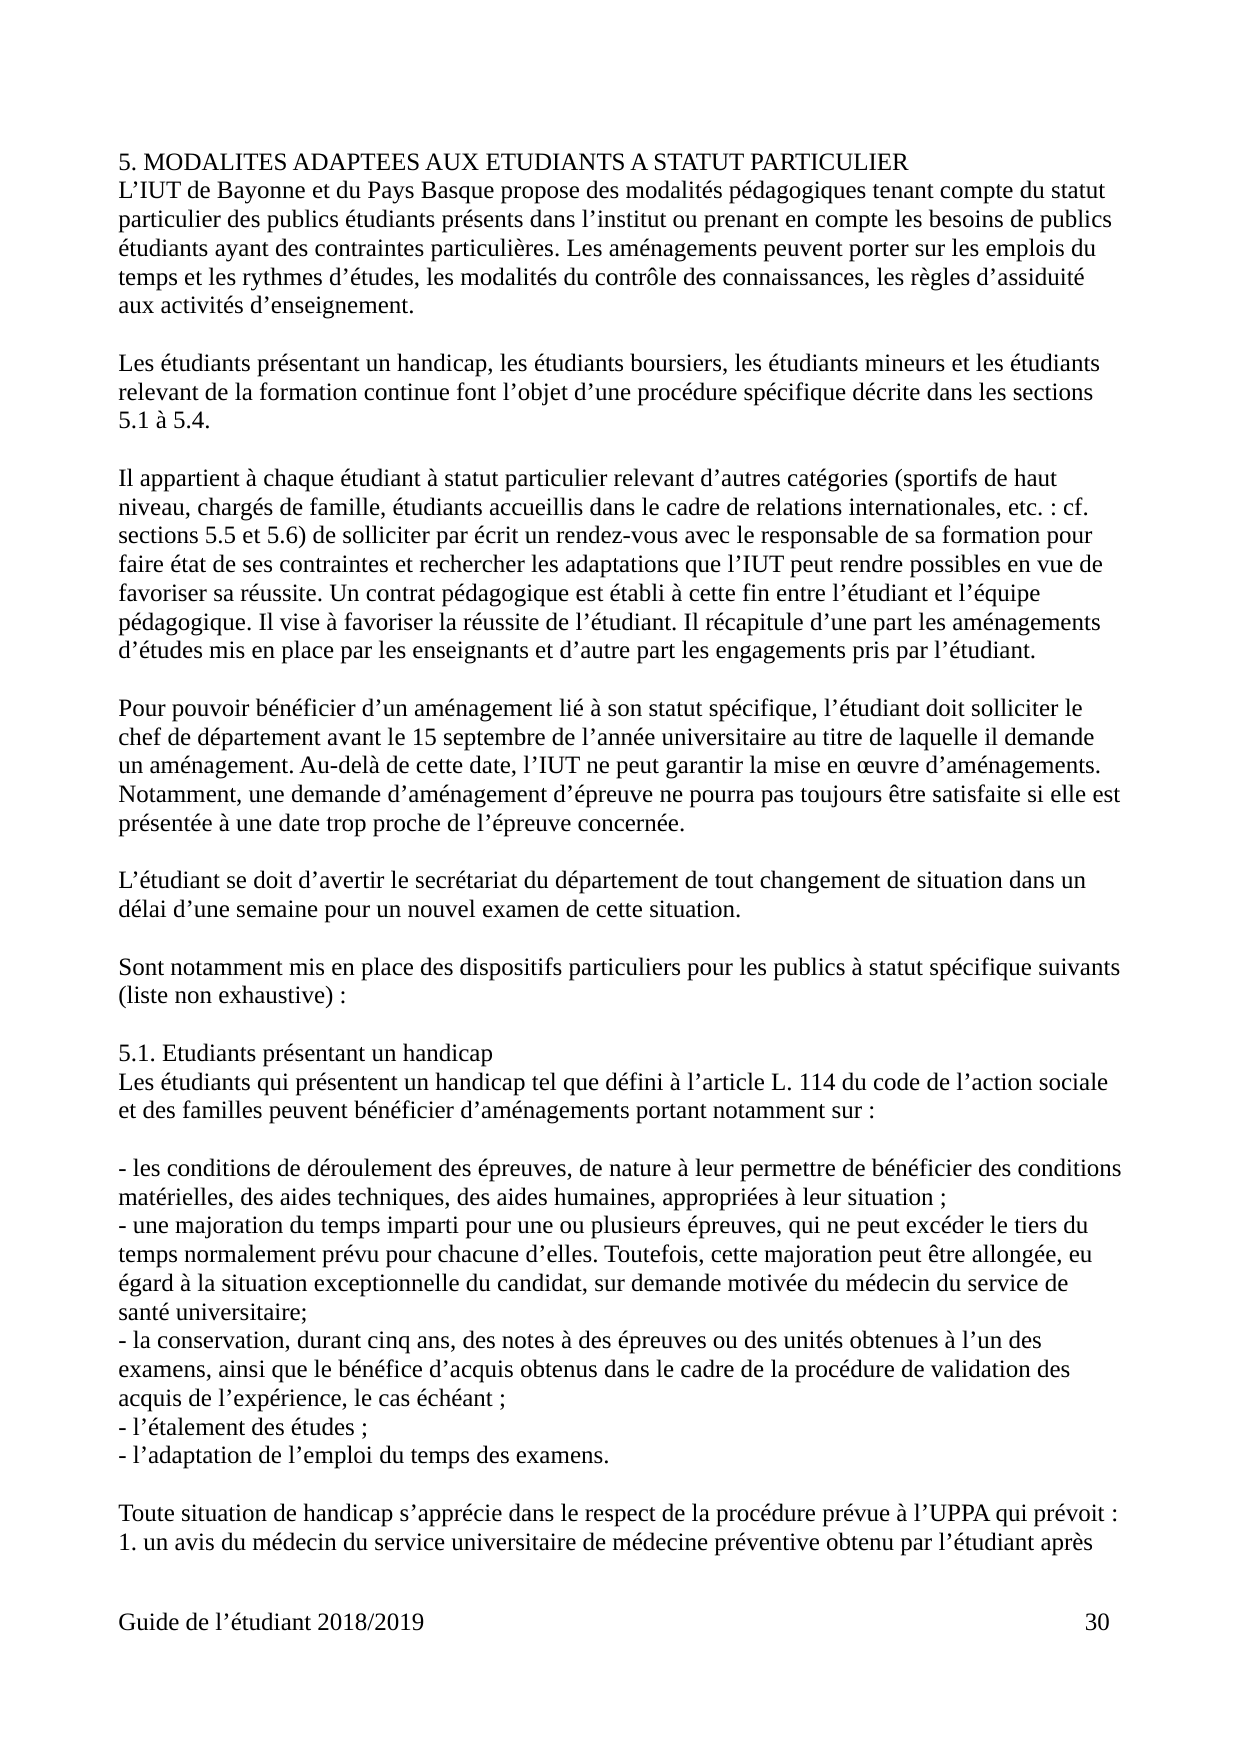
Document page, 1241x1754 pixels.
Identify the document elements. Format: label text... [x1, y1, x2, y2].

text 1. un avis du médecin du service universitaire de médecine préventive obtenu par l’étudiant après [118, 1527, 1122, 1556]
text - une majoration du temps imparti pour une ou plusieurs épreuves, qui ne peut excéder le tiers du temps normalement prévu pour chacune d’elles. Toutefois, cette majoration peut être allongée, eu égard à la situation exceptionnelle du candidat, sur demande motivée du médecin du service de santé universitaire; [118, 1211, 1122, 1326]
text Il appartient à chaque étudiant à statut particulier relevant d’autres catégories (sportifs de haut niveau, chargés de famille, étudiants accueillis dans le cadre de relations internationales, etc. : cf. sections 5.5 et 5.6) de solliciter par écrit un rendez-vous avec le responsable de sa formation pour faire état de ses contraintes et rechercher les adaptations que l’IUT peut rendre possibles en vue de favoriser sa réussite. Un contrat pédagogique est établi à cette fin entre l’étudiant et l’équipe pédagogique. Il vise à favoriser la réussite de l’étudiant. Il récapitule d’une part les aménagements d’études mis en place par les enseignants et d’autre part les engagements pris par l’étudiant. [118, 463, 1122, 664]
text 5.1. Etudiants présentant un handicap [118, 1038, 1122, 1067]
text - l’étalement des études ; [118, 1412, 1122, 1441]
text Sont notamment mis en place des dispositifs particuliers pour les publics à statut spécifique suivants (liste non exhaustive) : [118, 952, 1122, 1009]
text Les étudiants qui présentent un handicap tel que défini à l’article L. 114 du code de l’action sociale et des familles peuvent bénéficier d’aménagements portant notamment sur : [118, 1067, 1122, 1124]
text L’étudiant se doit d’avertir le secrétariat du département de tout changement de situation dans un délai d’une semaine pour un nouvel examen de cette situation. [118, 866, 1122, 923]
text - la conservation, durant cinq ans, des notes à des épreuves ou des unités obtenues à l’un des examens, ainsi que le bénéfice d’acquis obtenus dans le cadre de la procédure de validation des acquis de l’expérience, le cas échéant ; [118, 1326, 1122, 1412]
text Les étudiants présentant un handicap, les étudiants boursiers, les étudiants mineurs et les étudiants relevant de la formation continue font l’objet d’une procédure spécifique décrite dans les sections 5.1 à 5.4. [118, 348, 1122, 434]
text 5. MODALITES ADAPTEES AUX ETUDIANTS A STATUT PARTICULIER [118, 147, 1122, 176]
text - les conditions de déroulement des épreuves, de nature à leur permettre de bénéficier des conditions matérielles, des aides techniques, des aides humaines, appropriées à leur situation ; [118, 1153, 1122, 1211]
text Pour pouvoir bénéficier d’un aménagement lié à son statut spécifique, l’étudiant doit solliciter le chef de département avant le 15 septembre de l’année universitaire au titre de laquelle il demande un aménagement. Au-delà de cette date, l’IUT ne peut garantir la mise en œuvre d’aménagements. Notamment, une demande d’aménagement d’épreuve ne pourra pas toujours être satisfaite si elle est présentée à une date trop proche de l’épreuve concernée. [118, 693, 1122, 837]
text L’IUT de Bayonne et du Pays Basque propose des modalités pédagogiques tenant compte du statut particulier des publics étudiants présents dans l’institut ou prenant en compte les besoins de publics étudiants ayant des contraintes particulières. Les aménagements peuvent porter sur les emplois du temps et les rythmes d’études, les modalités du contrôle des connaissances, les règles d’assiduité aux activités d’enseignement. [118, 176, 1122, 319]
text - l’adaptation de l’emploi du temps des examens. [118, 1441, 1122, 1469]
text Toute situation de handicap s’apprécie dans le respect de la procédure prévue à l’UPPA qui prévoit : [118, 1498, 1122, 1527]
